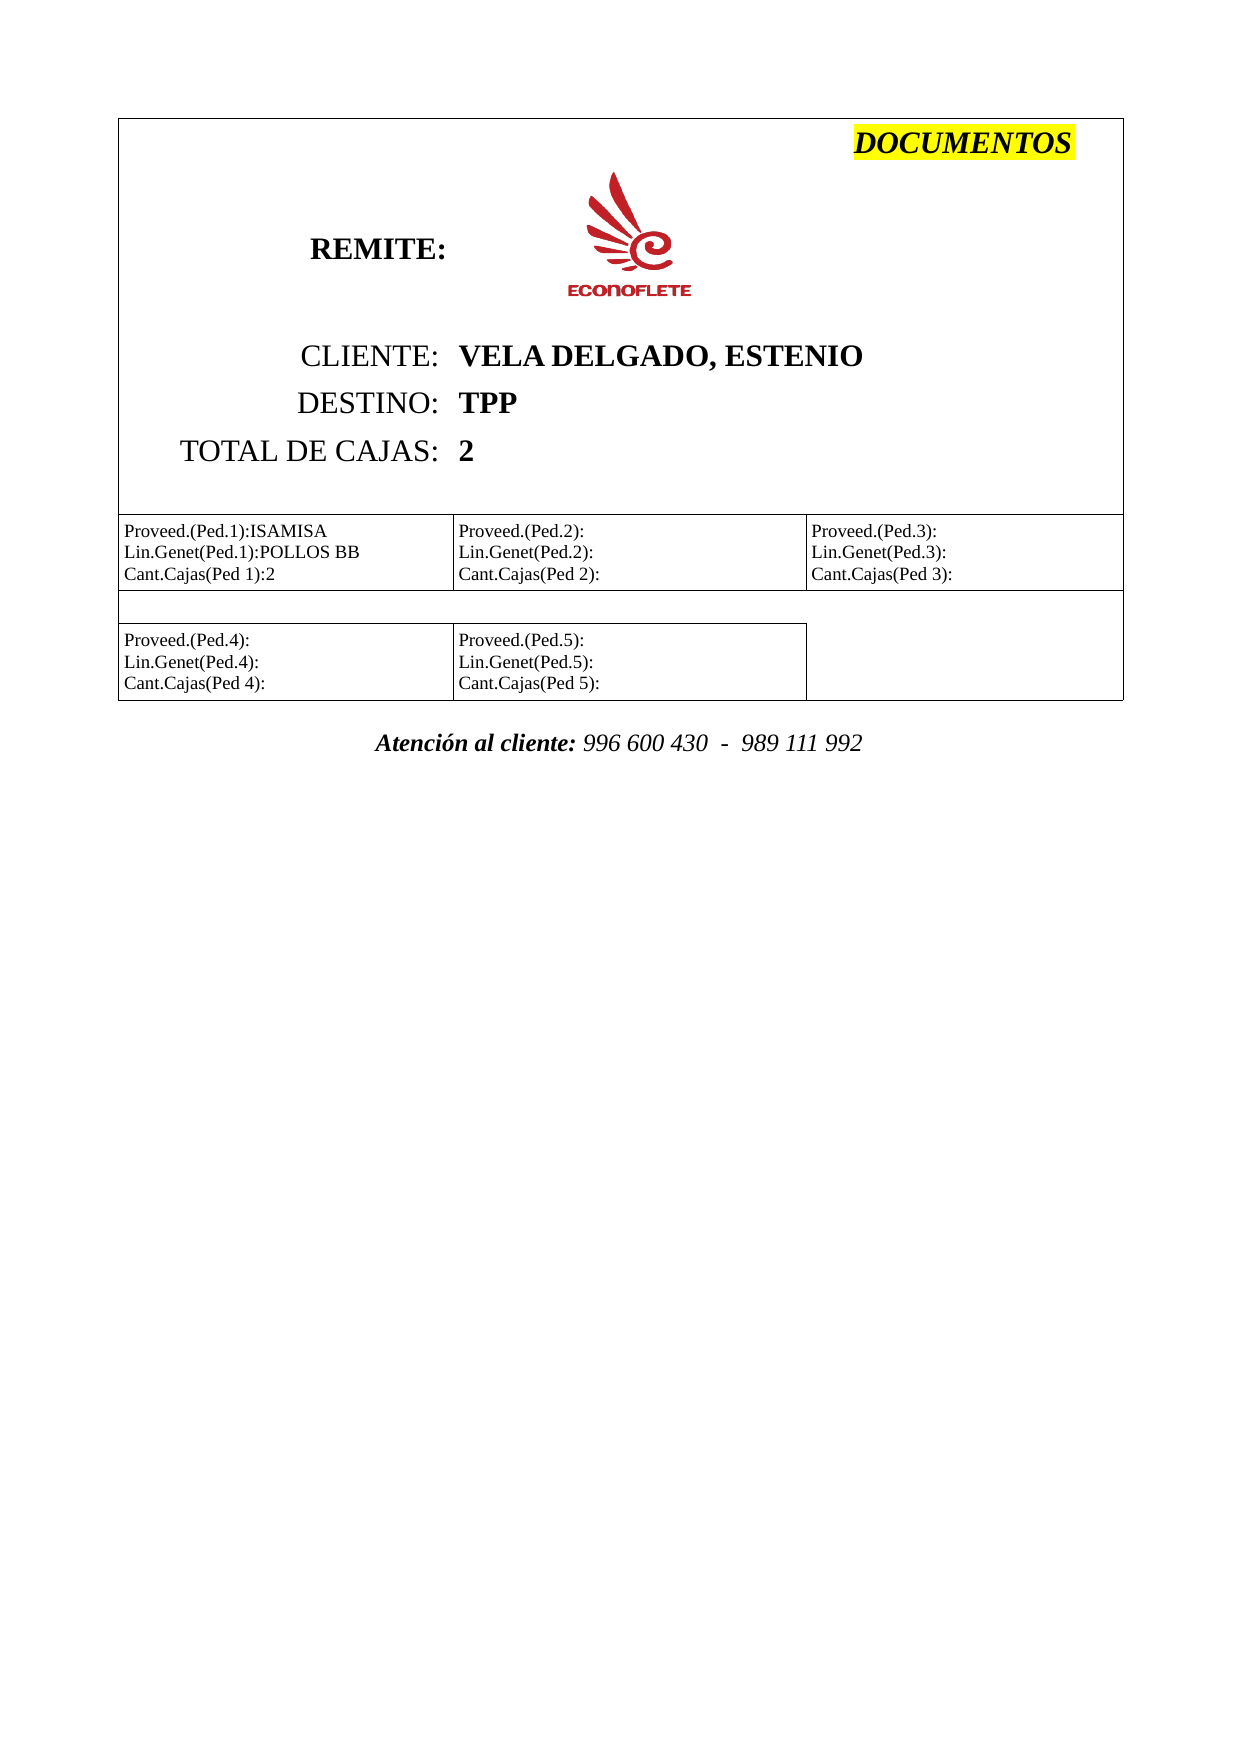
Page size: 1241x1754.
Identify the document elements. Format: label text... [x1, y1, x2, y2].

table_cell VELA DELGADO, ESTENIO [453, 332, 1123, 379]
table_cell REMITE: [119, 166, 453, 332]
table_cell [119, 591, 453, 623]
table_cell 2 [453, 426, 1123, 474]
text Atención al cliente: 996 600 430 - 989 111 992 [118, 728, 1122, 757]
table_cell [806, 379, 1123, 426]
table_header [119, 119, 453, 166]
table_cell Proveed.(Ped.3): Lin.Genet(Ped.3): Cant.Cajas(Ped 3): [807, 515, 1123, 590]
table_header [453, 119, 806, 166]
table_cell [806, 166, 1123, 332]
table_cell TOTAL DE CAJAS: [119, 426, 453, 474]
table_cell Proveed.(Ped.2): Lin.Genet(Ped.2): Cant.Cajas(Ped 2): [454, 515, 806, 590]
table_cell [453, 474, 806, 514]
table_cell CLIENTE: [119, 332, 453, 379]
table_cell [453, 166, 806, 332]
table_cell Proveed.(Ped.4): Lin.Genet(Ped.4): Cant.Cajas(Ped 4): [119, 624, 453, 699]
table_cell Proveed.(Ped.5): Lin.Genet(Ped.5): Cant.Cajas(Ped 5): [454, 624, 806, 699]
table_cell [453, 591, 806, 623]
table_cell [119, 474, 453, 514]
table_cell [807, 623, 1123, 699]
table_cell DESTINO: [119, 379, 453, 426]
table_cell [806, 591, 1123, 623]
table_cell Proveed.(Ped.1):ISAMISA Lin.Genet(Ped.1):POLLOS BB Cant.Cajas(Ped 1):2 [119, 515, 453, 590]
table_cell [806, 474, 1123, 514]
table_header DOCUMENTOS [806, 119, 1123, 166]
table_cell TPP [453, 379, 806, 426]
picture [552, 171, 707, 297]
